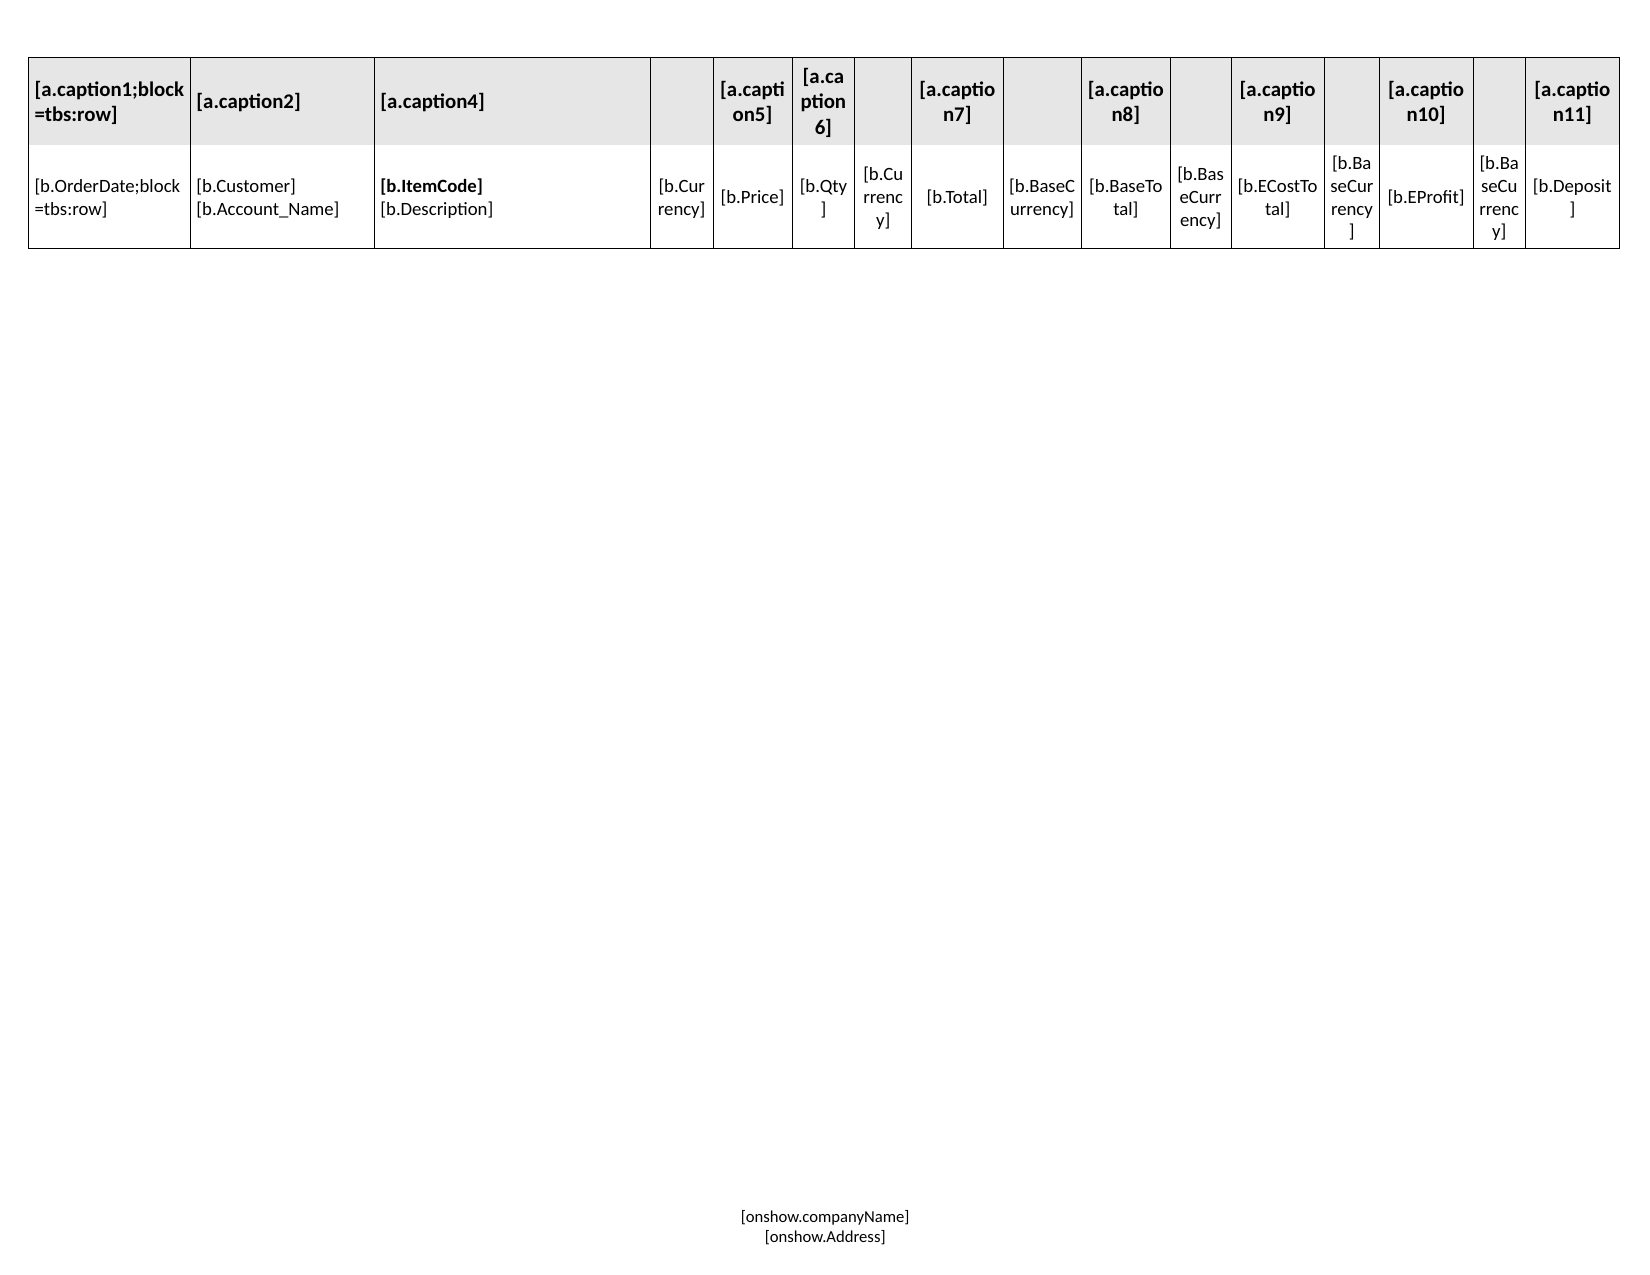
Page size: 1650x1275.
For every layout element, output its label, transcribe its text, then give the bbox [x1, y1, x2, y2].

table_cell [b.ECostTotal] [1232, 145, 1324, 248]
table_cell [b.Price] [714, 145, 792, 248]
table_cell [b.Deposit] [1526, 145, 1619, 248]
table_header [a.caption6] [793, 58, 854, 145]
table_header [a.caption1;block=tbs:row] [29, 58, 190, 145]
table_cell [b.Currency] [855, 145, 911, 248]
table_cell [b.Currency] [651, 145, 713, 248]
table_cell [b.BaseCurrency] [1004, 145, 1081, 248]
table_header [a.caption8] [1082, 58, 1170, 145]
table_cell [b.BaseCurrency] [1325, 145, 1379, 248]
table_header [a.caption11] [1526, 58, 1619, 145]
table_cell [b.BaseCurrency] [1171, 145, 1231, 248]
table_header [a.caption5] [714, 58, 792, 145]
table_cell [b.OrderDate;block=tbs:row] [29, 145, 190, 248]
table_header [651, 58, 713, 145]
table_cell [b.BaseTotal] [1082, 145, 1170, 248]
table_cell [b.Customer] [b.Account_Name] [191, 145, 374, 248]
table_header [1474, 58, 1525, 145]
table_header [a.caption7] [912, 58, 1003, 145]
table_cell [b.EProfit] [1380, 145, 1473, 248]
table_cell [b.Total] [912, 145, 1003, 248]
table_header [1004, 58, 1081, 145]
table_cell [b.BaseCurrency] [1474, 145, 1525, 248]
table_cell [b.ItemCode] [b.Description] [375, 145, 650, 248]
table_cell [b.Qty] [793, 145, 854, 248]
table_header [a.caption4] [375, 58, 650, 145]
table_header [1171, 58, 1231, 145]
table_header [1325, 58, 1379, 145]
table_header [a.caption10] [1380, 58, 1473, 145]
table_header [a.caption2] [191, 58, 374, 145]
table_header [a.caption9] [1232, 58, 1324, 145]
table_header [855, 58, 911, 145]
